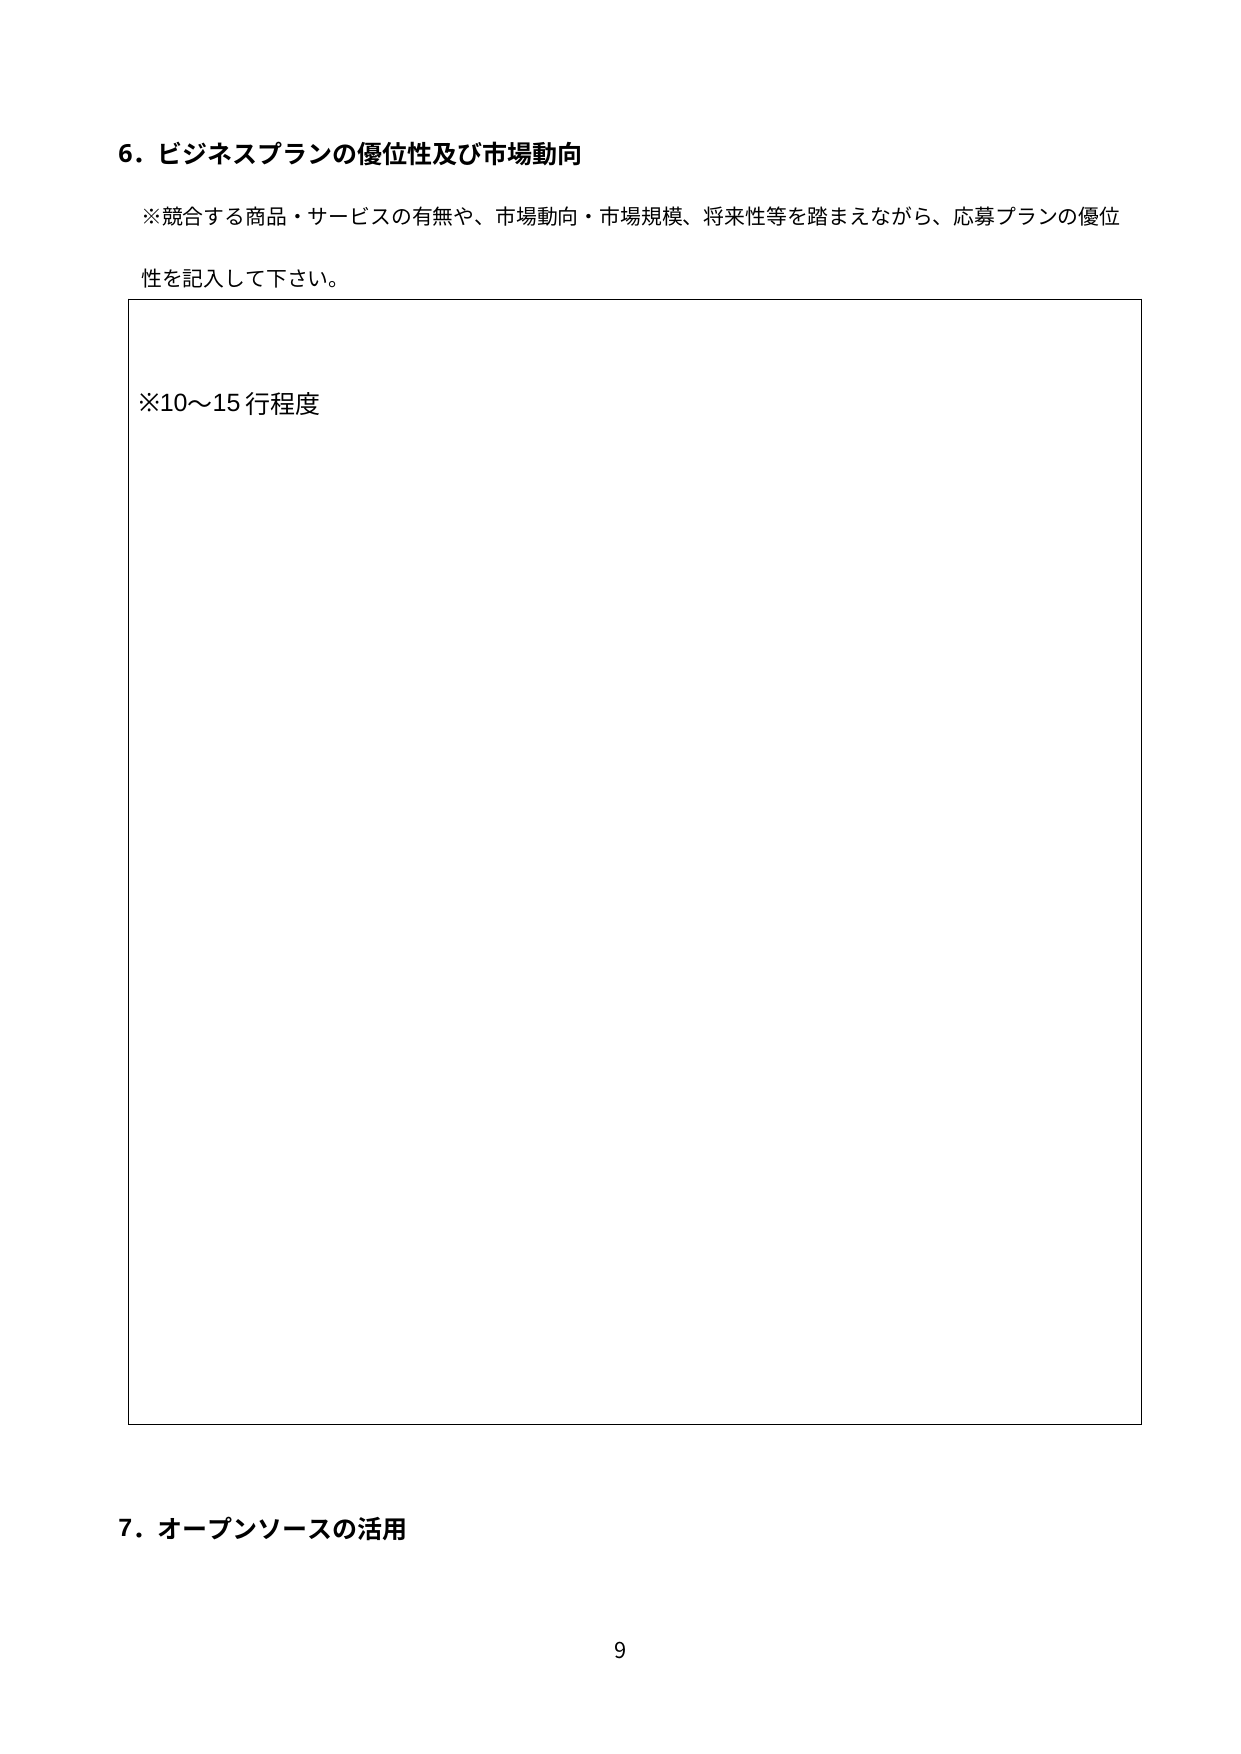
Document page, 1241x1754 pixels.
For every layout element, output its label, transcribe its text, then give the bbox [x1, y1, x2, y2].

text ※競合する商品・サービスの有無や、市場動向・市場規模、将来性等を踏まえながら、応募プランの優位性を記入して下さい。 [118, 173, 1122, 298]
text 6．ビジネスプランの優位性及び市場動向 [118, 111, 1122, 173]
table_header ※10～15行程度 [129, 300, 1141, 1423]
text 7．オープンソースの活用 [118, 1486, 1122, 1548]
